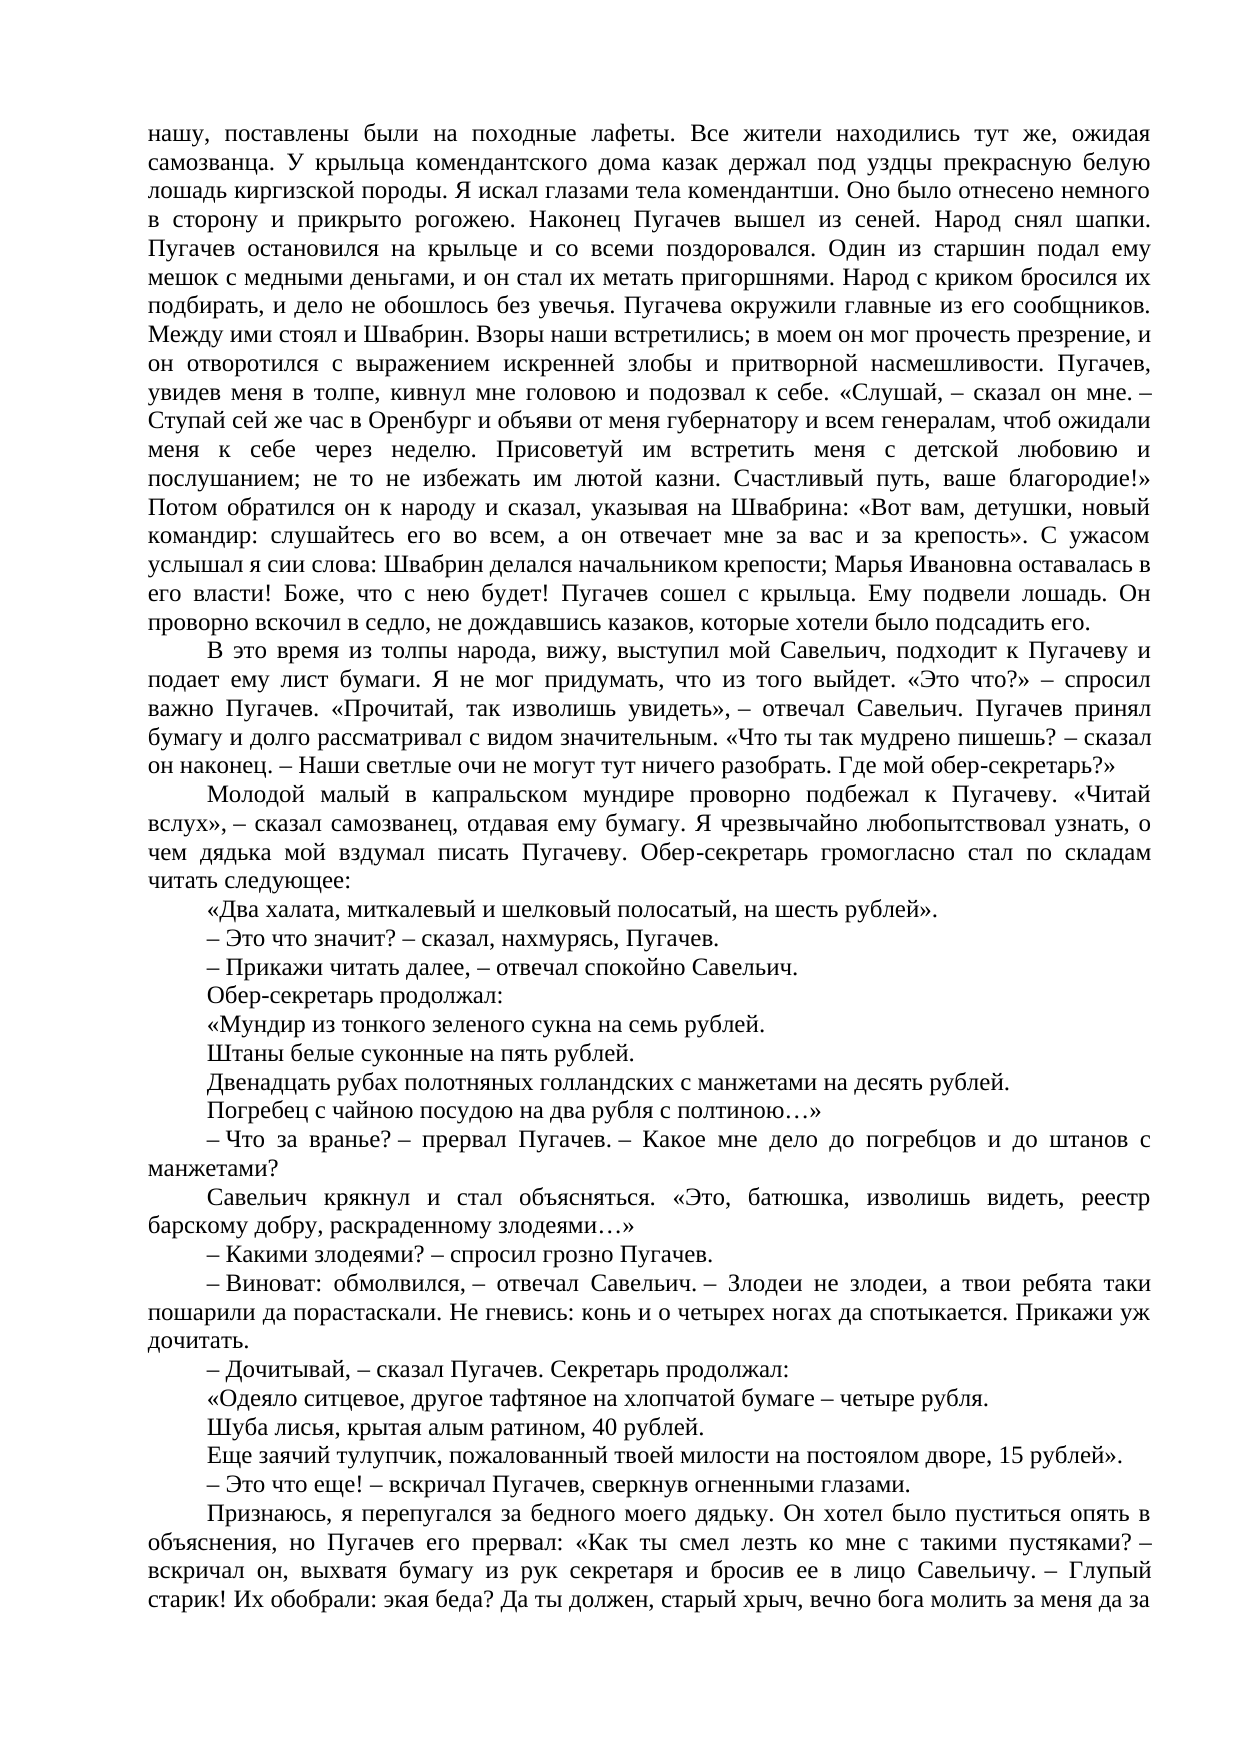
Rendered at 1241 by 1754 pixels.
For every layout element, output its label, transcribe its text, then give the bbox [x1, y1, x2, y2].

text – Это что еще! – вскричал Пугачев, сверкнув огненными глазами. [148, 1469, 1152, 1498]
text «Мундир из тонкого зеленого сукна на семь рублей. [148, 1009, 1152, 1038]
text Признаюсь, я перепугался за бедного моего дядьку. Он хотел было пуститься опять в объяснения, но Пугачев его прервал: «Как ты смел лезть ко мне с такими пустяками? – вскричал он, выхватя бумагу из рук секретаря и бросив ее в лицо Савельичу. – Глупый старик! Их обобрали: экая беда? Да ты должен, старый хрыч, вечно бога молить за меня да за [148, 1498, 1152, 1613]
text – Это что значит? – сказал, нахмурясь, Пугачев. [148, 923, 1152, 952]
text – Дочитывай, – сказал Пугачев. Секретарь продолжал: [148, 1354, 1152, 1383]
text – Виноват: обмолвился, – отвечал Савельич. – Злодеи не злодеи, а твои ребята таки пошарили да порастаскали. Не гневись: конь и о четырех ногах да спотыкается. Прикажи уж дочитать. [148, 1268, 1152, 1354]
text Еще заячий тулупчик, пожалованный твоей милости на постоялом дворе, 15 рублей». [148, 1441, 1152, 1469]
text «Одеяло ситцевое, другое тафтяное на хлопчатой бумаге – четыре рубля. [148, 1383, 1152, 1412]
text Шуба лисья, крытая алым ратином, 40 рублей. [148, 1412, 1152, 1441]
text Погребец с чайною посудою на два рубля с полтиною…» [148, 1096, 1152, 1124]
text Савельич крякнул и стал объясняться. «Это, батюшка, изволишь видеть, реестр барскому добру, раскраденному злодеями…» [148, 1182, 1152, 1239]
text Обер‑секретарь продолжал: [148, 981, 1152, 1009]
text – Прикажи читать далее, – отвечал спокойно Савельич. [148, 952, 1152, 981]
text Молодой малый в капральском мундире проворно подбежал к Пугачеву. «Читай вслух», – сказал самозванец, отдавая ему бумагу. Я чрезвычайно любопытствовал узнать, о чем дядька мой вздумал писать Пугачеву. Обер‑секретарь громогласно стал по складам читать следующее: [148, 779, 1152, 894]
text «Два халата, миткалевый и шелковый полосатый, на шесть рублей». [148, 894, 1152, 923]
text В это время из толпы народа, вижу, выступил мой Савельич, подходит к Пугачеву и подает ему лист бумаги. Я не мог придумать, что из того выйдет. «Это что?» – спросил важно Пугачев. «Прочитай, так изволишь увидеть», – отвечал Савельич. Пугачев принял бумагу и долго рассматривал с видом значительным. «Что ты так мудрено пишешь? – сказал он наконец. – Наши светлые очи не могут тут ничего разобрать. Где мой обер‑секретарь?» [148, 636, 1152, 779]
text Штаны белые суконные на пять рублей. [148, 1038, 1152, 1067]
text – Что за вранье? – прервал Пугачев. – Какое мне дело до погребцов и до штанов с манжетами? [148, 1124, 1152, 1182]
text – Какими злодеями? – спросил грозно Пугачев. [148, 1239, 1152, 1268]
text нашу, поставлены были на походные лафеты. Все жители находились тут же, ожидая самозванца. У крыльца комендантского дома казак держал под уздцы прекрасную белую лошадь киргизской породы. Я искал глазами тела комендантши. Оно было отнесено немного в сторону и прикрыто рогожею. Наконец Пугачев вышел из сеней. Народ снял шапки. Пугачев остановился на крыльце и со всеми поздоровался. Один из старшин подал ему мешок с медными деньгами, и он стал их метать пригоршнями. Народ с криком бросился их подбирать, и дело не обошлось без увечья. Пугачева окружили главные из его сообщников. Между ими стоял и Швабрин. Взоры наши встретились; в моем он мог прочесть презрение, и он отворотился с выражением искренней злобы и притворной насмешливости. Пугачев, увидев меня в толпе, кивнул мне головою и подозвал к себе. «Слушай, – сказал он мне. – Ступай сей же час в Оренбург и объяви от меня губернатору и всем генералам, чтоб ожидали меня к себе через неделю. Присоветуй им встретить меня с детской любовию и послушанием; не то не избежать им лютой казни. Счастливый путь, ваше благородие!» Потом обратился он к народу и сказал, указывая на Швабрина: «Вот вам, детушки, новый командир: слушайтесь его во всем, а он отвечает мне за вас и за крепость». С ужасом услышал я сии слова: Швабрин делался начальником крепости; Марья Ивановна оставалась в его власти! Боже, что с нею будет! Пугачев сошел с крыльца. Ему подвели лошадь. Он проворно вскочил в седло, не дождавшись казаков, которые хотели было подсадить его. [148, 118, 1152, 636]
text Двенадцать рубах полотняных голландских с манжетами на десять рублей. [148, 1067, 1152, 1096]
